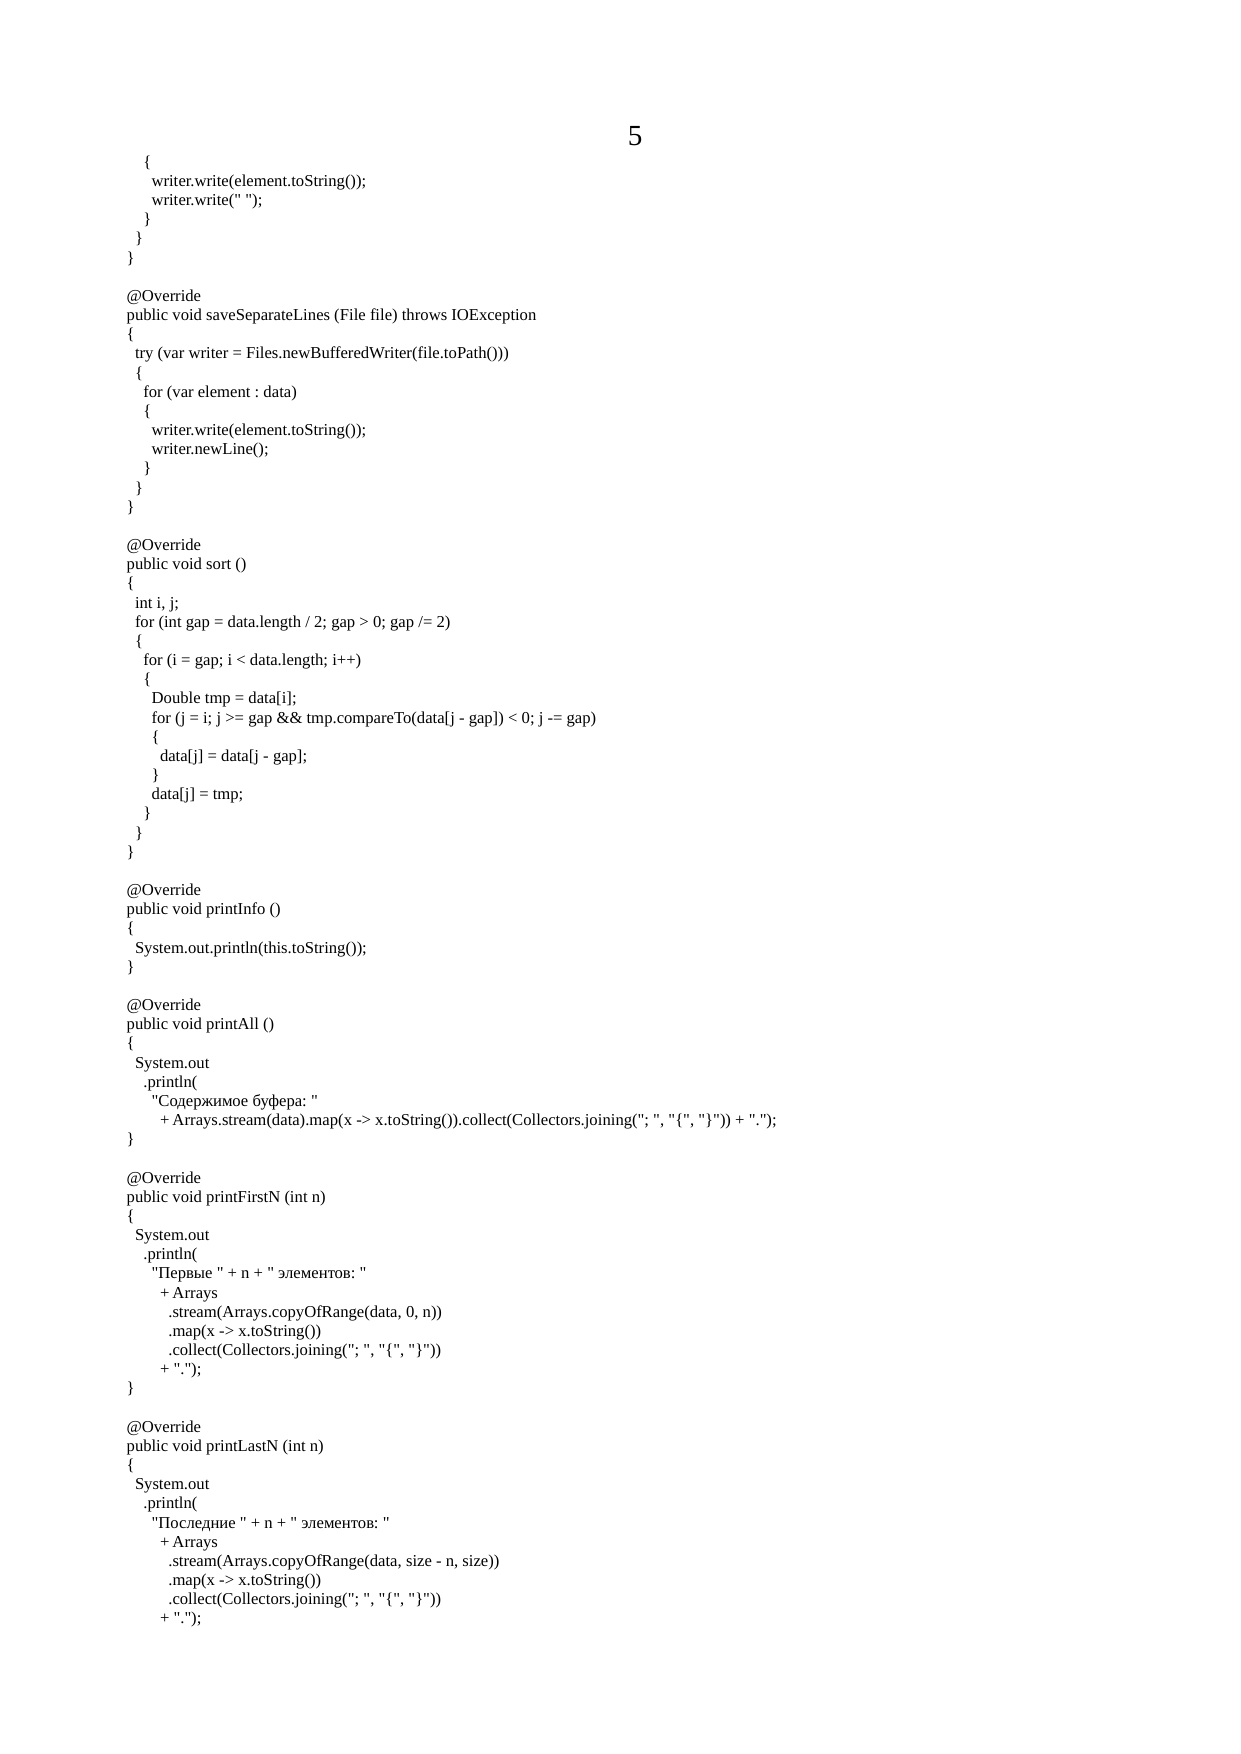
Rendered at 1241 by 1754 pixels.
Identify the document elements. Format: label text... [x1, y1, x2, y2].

text { [118, 152, 1152, 171]
text writer.newLine(); [118, 439, 1152, 458]
text + Arrays [118, 1282, 1152, 1302]
text { [118, 727, 1152, 746]
text System.out [118, 1225, 1152, 1244]
text for (j = i; j >= gap && tmp.compareTo(data[j - gap]) < 0; j -= gap) [118, 707, 1152, 727]
text public void printInfo () [118, 899, 1152, 918]
text @Override [118, 1167, 1152, 1187]
text writer.write(element.toString()); [118, 420, 1152, 439]
text System.out [118, 1474, 1152, 1493]
text + "."); [118, 1608, 1152, 1627]
text } [118, 803, 1152, 822]
text { [118, 918, 1152, 937]
text { [118, 401, 1152, 420]
text } [118, 458, 1152, 477]
text writer.write(element.toString()); [118, 171, 1152, 190]
text data[j] = tmp; [118, 784, 1152, 803]
text } [118, 228, 1152, 247]
text { [118, 1455, 1152, 1474]
text } [118, 765, 1152, 784]
text public void saveSeparateLines (File file) throws IOException [118, 305, 1152, 324]
text + "."); [118, 1359, 1152, 1378]
text .println( [118, 1244, 1152, 1263]
text .map(x -> x.toString()) [118, 1570, 1152, 1589]
text } [118, 497, 1152, 516]
text for (var element : data) [118, 382, 1152, 401]
text } [118, 477, 1152, 497]
text { [118, 324, 1152, 343]
text } [118, 1129, 1152, 1148]
text .println( [118, 1072, 1152, 1091]
text } [118, 842, 1152, 861]
text .stream(Arrays.copyOfRange(data, 0, n)) [118, 1302, 1152, 1321]
text .stream(Arrays.copyOfRange(data, size - n, size)) [118, 1551, 1152, 1570]
text "Содержимое буфера: " [118, 1091, 1152, 1110]
text Double tmp = data[i]; [118, 688, 1152, 707]
text int i, j; [118, 592, 1152, 612]
text @Override [118, 880, 1152, 899]
text + Arrays [118, 1532, 1152, 1551]
text { [118, 362, 1152, 382]
text try (var writer = Files.newBufferedWriter(file.toPath())) [118, 343, 1152, 362]
text { [118, 1033, 1152, 1052]
text { [118, 669, 1152, 688]
text "Последние " + n + " элементов: " [118, 1512, 1152, 1532]
text } [118, 247, 1152, 267]
text } [118, 957, 1152, 976]
text writer.write(" "); [118, 190, 1152, 209]
text .collect(Collectors.joining("; ", "{", "}")) [118, 1589, 1152, 1608]
text "Первые " + n + " элементов: " [118, 1263, 1152, 1282]
text System.out [118, 1052, 1152, 1072]
text @Override [118, 1417, 1152, 1436]
text { [118, 573, 1152, 592]
text System.out.println(this.toString()); [118, 937, 1152, 957]
text { [118, 1206, 1152, 1225]
text @Override [118, 995, 1152, 1014]
text } [118, 822, 1152, 842]
text for (int gap = data.length / 2; gap > 0; gap /= 2) [118, 612, 1152, 631]
text { [118, 631, 1152, 650]
text + Arrays.stream(data).map(x -> x.toString()).collect(Collectors.joining("; ", "{", "}")) + "."); [118, 1110, 1152, 1129]
text public void printLastN (int n) [118, 1436, 1152, 1455]
text @Override [118, 286, 1152, 305]
text data[j] = data[j - gap]; [118, 746, 1152, 765]
text public void sort () [118, 554, 1152, 573]
text public void printFirstN (int n) [118, 1187, 1152, 1206]
text .map(x -> x.toString()) [118, 1321, 1152, 1340]
text .println( [118, 1493, 1152, 1512]
text @Override [118, 535, 1152, 554]
text } [118, 1378, 1152, 1397]
text } [118, 209, 1152, 228]
text public void printAll () [118, 1014, 1152, 1033]
text .collect(Collectors.joining("; ", "{", "}")) [118, 1340, 1152, 1359]
text for (i = gap; i < data.length; i++) [118, 650, 1152, 669]
